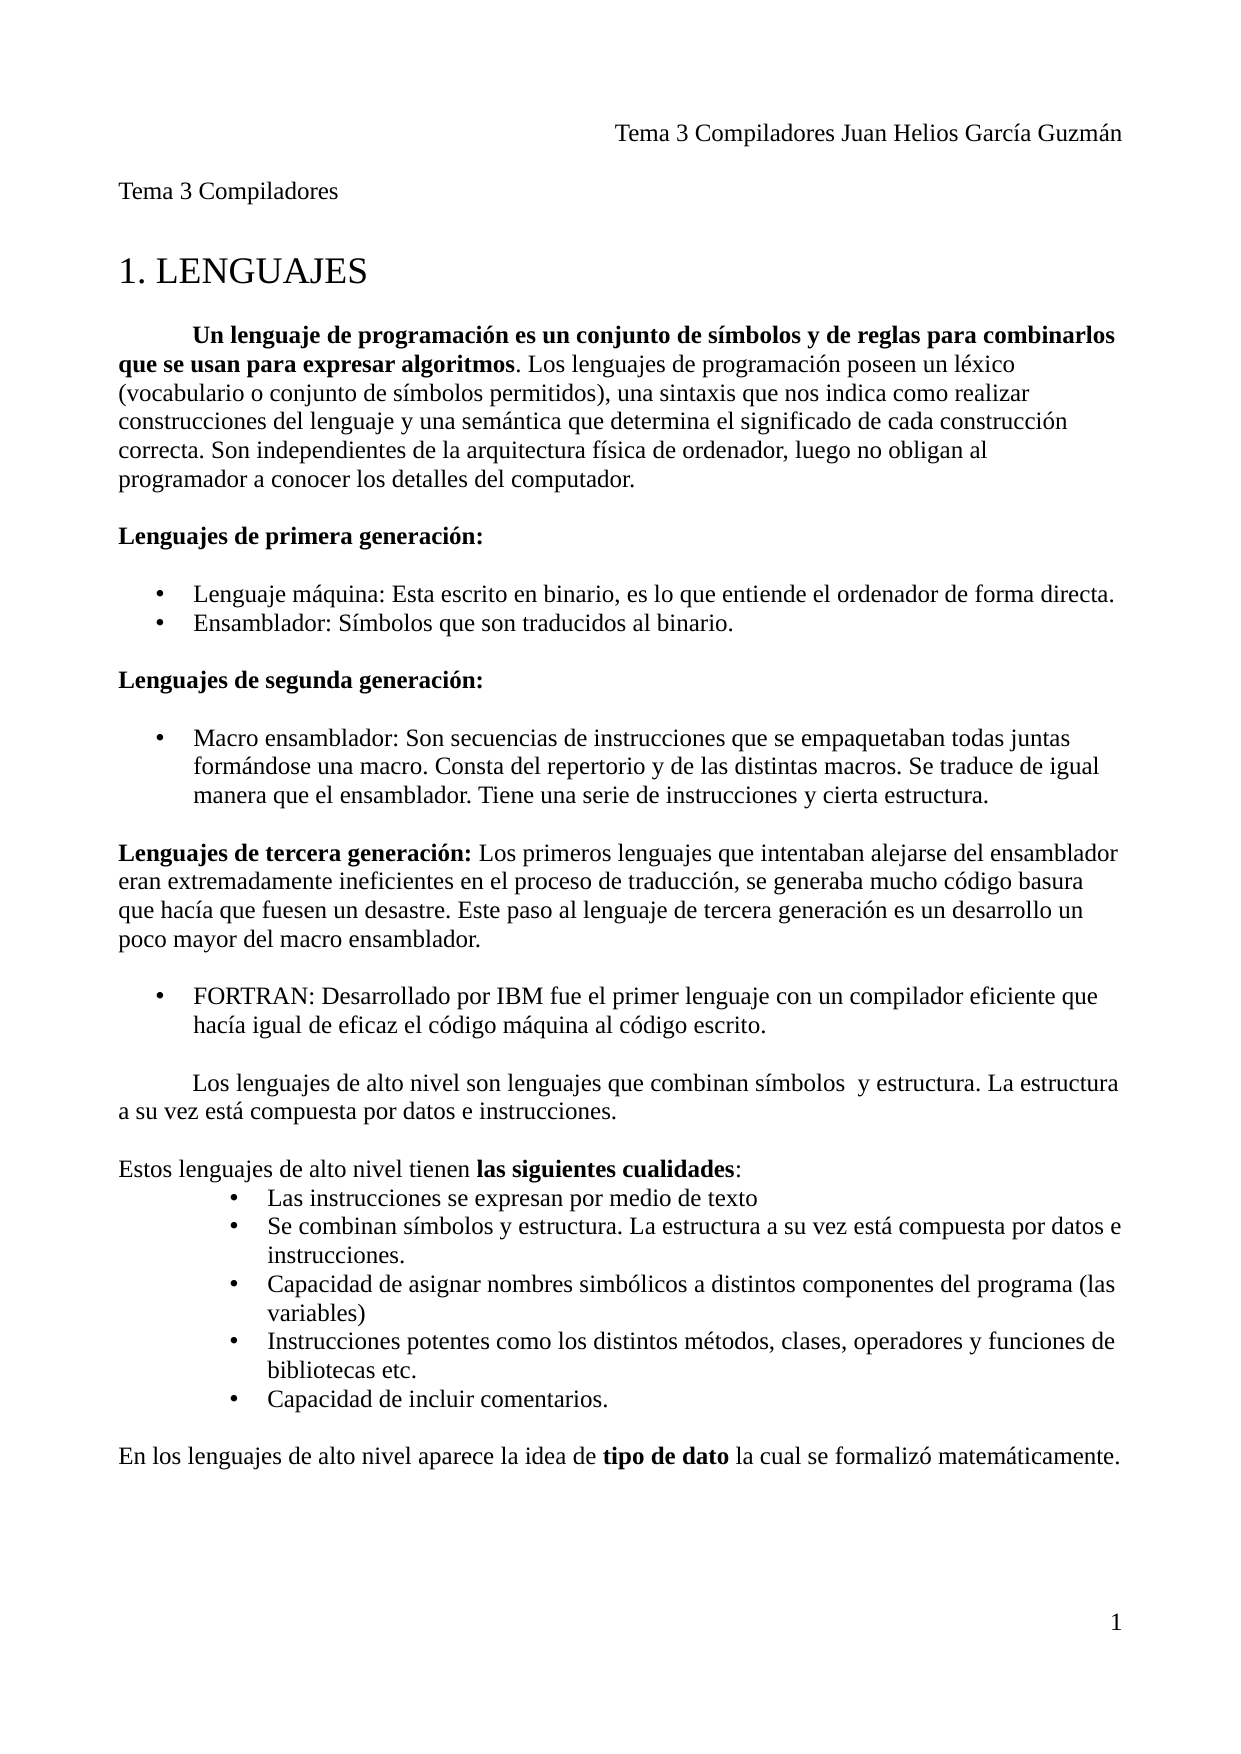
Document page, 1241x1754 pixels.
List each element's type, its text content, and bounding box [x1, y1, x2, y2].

list Lenguaje máquina: Esta escrito en binario, es lo que entiende el ordenador de forma directa. [156, 579, 1122, 608]
text Lenguajes de segunda generación: [118, 665, 1122, 694]
list Ensamblador: Símbolos que son traducidos al binario. [156, 608, 1122, 636]
text Los lenguajes de alto nivel son lenguajes que combinan símbolos y estructura. La estructura a su vez está compuesta por datos e instrucciones. [118, 1068, 1122, 1125]
text 1. LENGUAJES [118, 248, 1122, 291]
text Lenguajes de tercera generación: Los primeros lenguajes que intentaban alejarse del ensamblador eran extremadamente ineficientes en el proceso de traducción, se generaba mucho código basura que hacía que fuesen un desastre. Este paso al lenguaje de tercera generación es un desarrollo un poco mayor del macro ensamblador. [118, 838, 1122, 953]
list Se combinan símbolos y estructura. La estructura a su vez está compuesta por datos e instrucciones. [229, 1211, 1122, 1269]
text Lenguajes de primera generación: [118, 521, 1122, 550]
list Capacidad de asignar nombres simbólicos a distintos componentes del programa (las variables) [229, 1269, 1122, 1326]
list Macro ensamblador: Son secuencias de instrucciones que se empaquetaban todas juntas formándose una macro. Consta del repertorio y de las distintas macros. Se traduce de igual manera que el ensamblador. Tiene una serie de instrucciones y cierta estructura. [156, 723, 1122, 809]
list Las instrucciones se expresan por medio de texto [229, 1183, 1122, 1211]
text En los lenguajes de alto nivel aparece la idea de tipo de dato la cual se formalizó matemáticamente. [118, 1441, 1122, 1470]
text Un lenguaje de programación es un conjunto de símbolos y de reglas para combinarlos que se usan para expresar algoritmos. Los lenguajes de programación poseen un léxico (vocabulario o conjunto de símbolos permitidos), una sintaxis que nos indica como realizar construcciones del lenguaje y una semántica que determina el significado de cada construcción correcta. Son independientes de la arquitectura física de ordenador, luego no obligan al programador a conocer los detalles del computador. [118, 320, 1122, 493]
list FORTRAN: Desarrollado por IBM fue el primer lenguaje con un compilador eficiente que hacía igual de eficaz el código máquina al código escrito. [156, 981, 1122, 1039]
text Estos lenguajes de alto nivel tienen las siguientes cualidades: [118, 1154, 1122, 1183]
list Capacidad de incluir comentarios. [229, 1384, 1122, 1413]
text Tema 3 Compiladores [118, 176, 1122, 205]
list Instrucciones potentes como los distintos métodos, clases, operadores y funciones de bibliotecas etc. [229, 1326, 1122, 1384]
